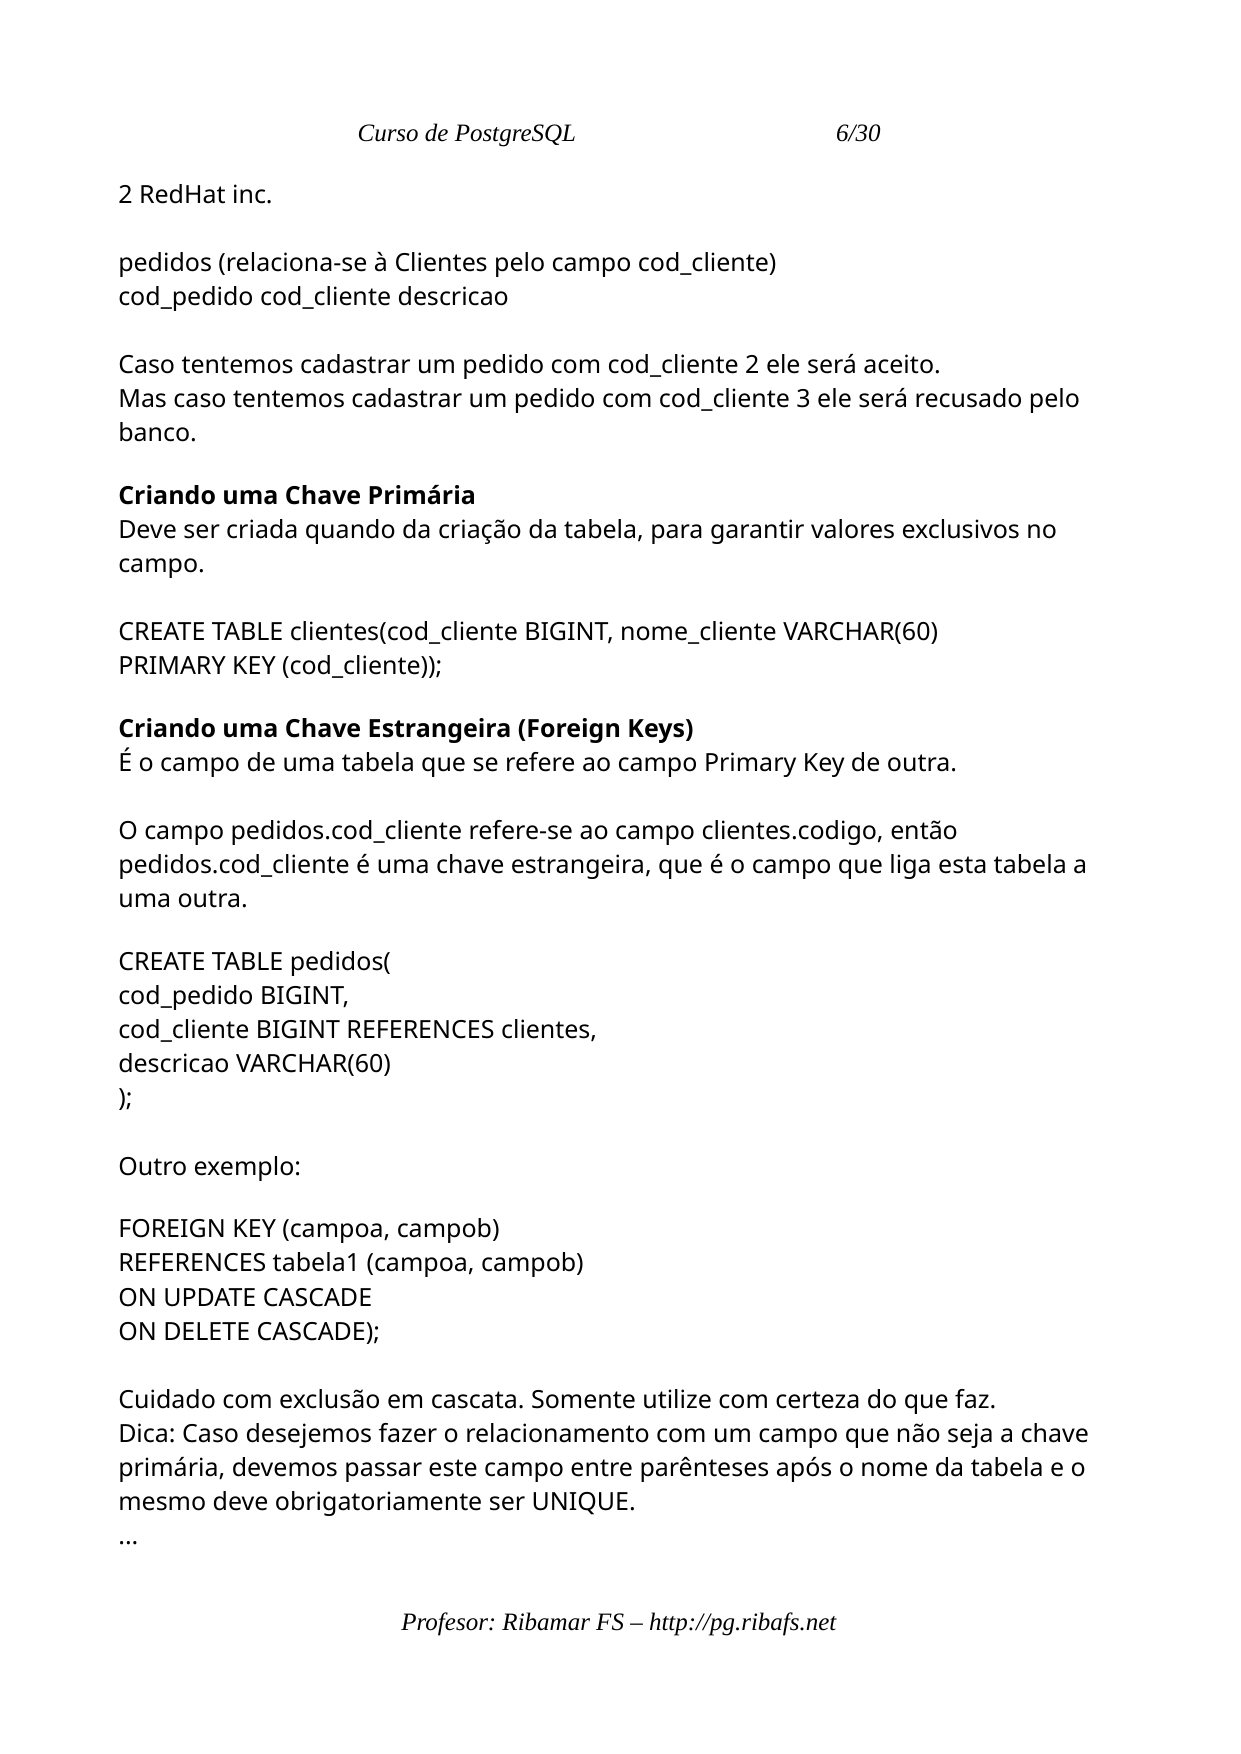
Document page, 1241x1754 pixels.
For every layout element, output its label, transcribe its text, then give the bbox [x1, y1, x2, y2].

text pedidos (relaciona-se à Clientes pelo campo cod_cliente) [118, 244, 1122, 278]
text Deve ser criada quando da criação da tabela, para garantir valores exclusivos no campo. [118, 512, 1122, 580]
text O campo pedidos.cod_cliente refere-se ao campo clientes.codigo, então pedidos.cod_cliente é uma chave estrangeira, que é o campo que liga esta tabela a uma outra. [118, 813, 1122, 915]
text Mas caso tentemos cadastrar um pedido com cod_cliente 3 ele será recusado pelo banco. [118, 381, 1122, 449]
text Dica: Caso desejemos fazer o relacionamento com um campo que não seja a chave primária, devemos passar este campo entre parênteses após o nome da tabela e o mesmo deve obrigatoriamente ser UNIQUE. [118, 1415, 1122, 1518]
text Outro exemplo: [118, 1148, 1122, 1182]
text É o campo de uma tabela que se refere ao campo Primary Key de outra. [118, 745, 1122, 779]
text cod_cliente BIGINT REFERENCES clientes, [118, 1012, 1122, 1046]
text cod_pedido BIGINT, [118, 978, 1122, 1012]
text Cuidado com exclusão em cascata. Somente utilize com certeza do que faz. [118, 1381, 1122, 1415]
text cod_pedido cod_cliente descricao [118, 278, 1122, 313]
text FOREIGN KEY (campoa, campob) [118, 1211, 1122, 1245]
text Criando uma Chave Estrangeira (Foreign Keys) [118, 711, 1122, 745]
text descricao VARCHAR(60) [118, 1046, 1122, 1080]
text Criando uma Chave Primária [118, 478, 1122, 512]
text REFERENCES tabela1 (campoa, campob) [118, 1245, 1122, 1279]
text ON DELETE CASCADE); [118, 1313, 1122, 1347]
text PRIMARY KEY (cod_cliente)); [118, 648, 1122, 682]
text ... [118, 1518, 1122, 1552]
text CREATE TABLE clientes(cod_cliente BIGINT, nome_cliente VARCHAR(60) [118, 614, 1122, 648]
text 2 RedHat inc. [118, 176, 1122, 210]
text ON UPDATE CASCADE [118, 1279, 1122, 1313]
text CREATE TABLE pedidos( [118, 944, 1122, 978]
text Caso tentemos cadastrar um pedido com cod_cliente 2 ele será aceito. [118, 347, 1122, 381]
text ); [118, 1080, 1122, 1114]
